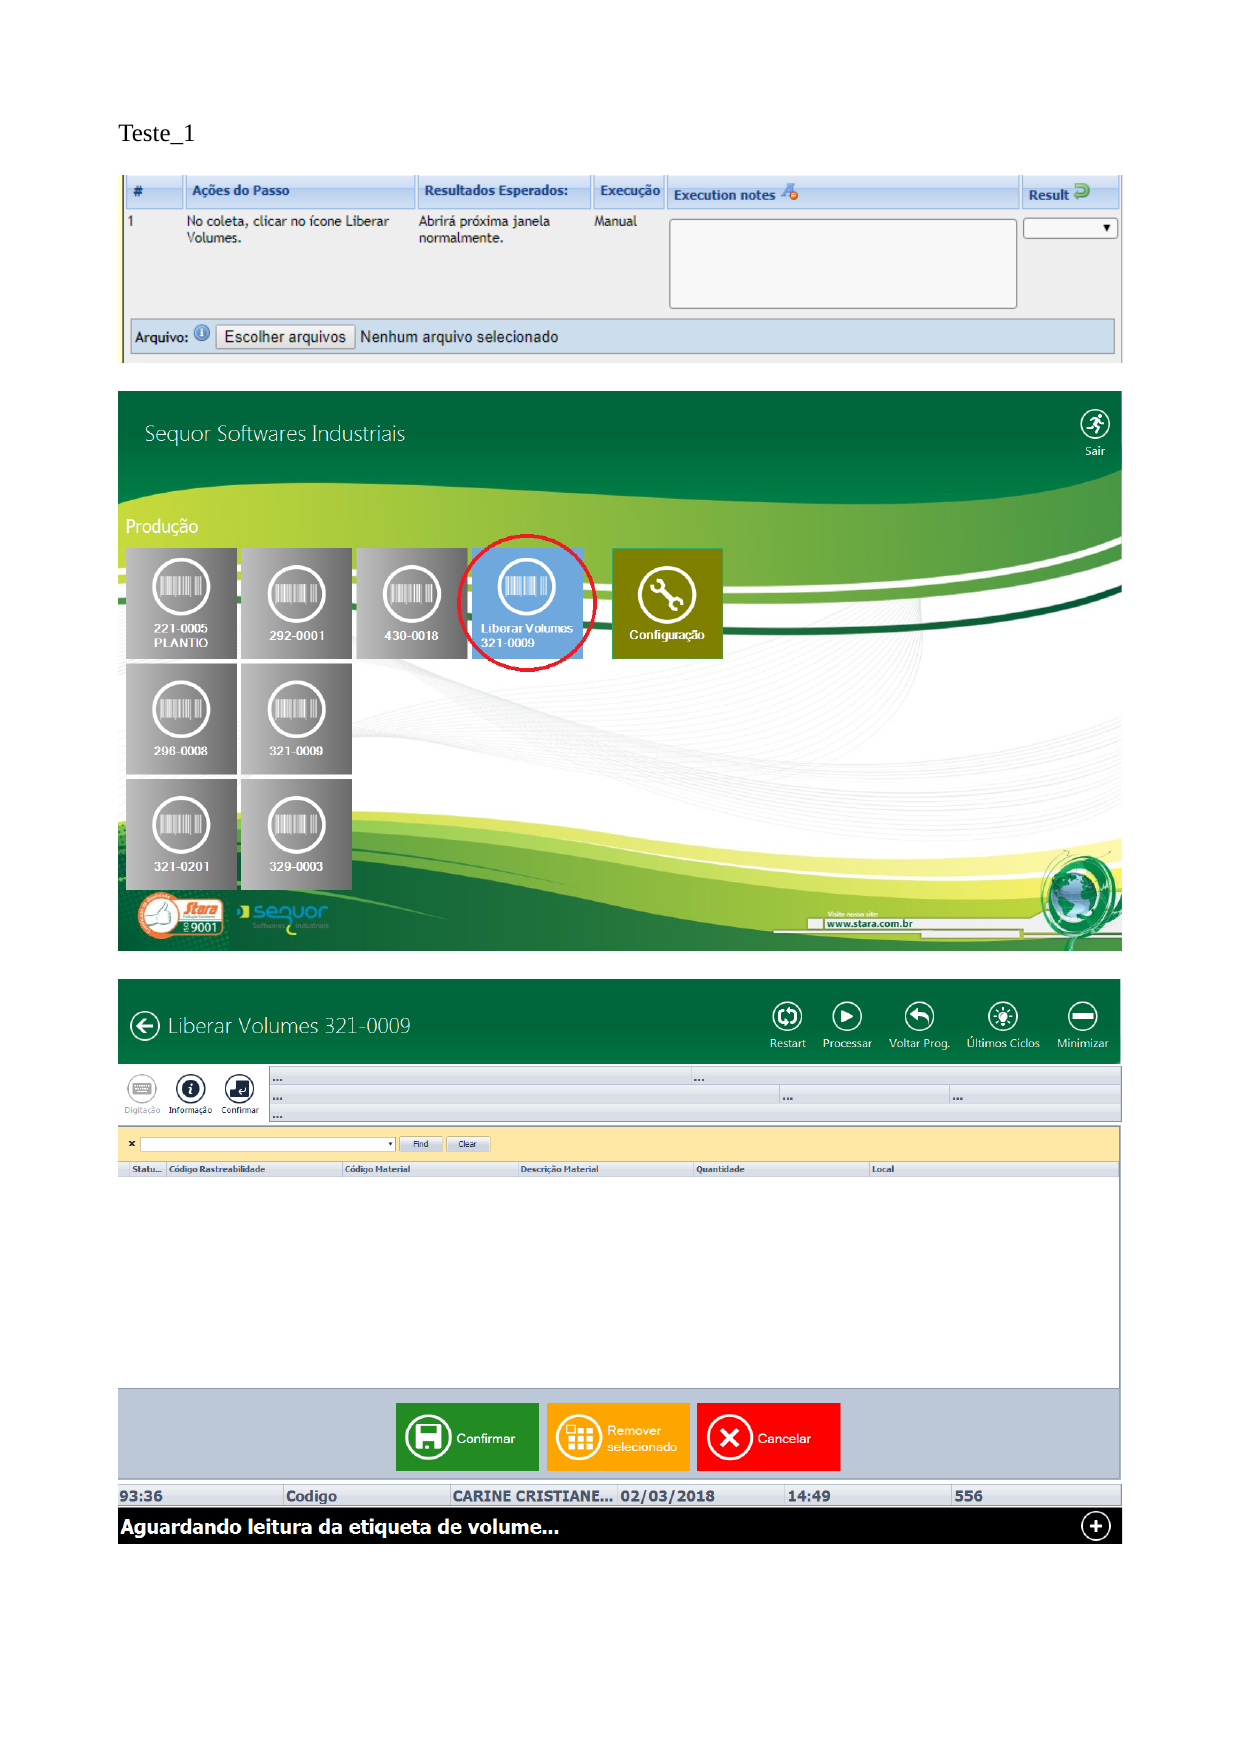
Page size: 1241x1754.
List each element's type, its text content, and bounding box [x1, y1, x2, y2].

picture [118, 391, 1123, 951]
text Teste_1 [118, 118, 1122, 147]
picture [118, 979, 1123, 1544]
